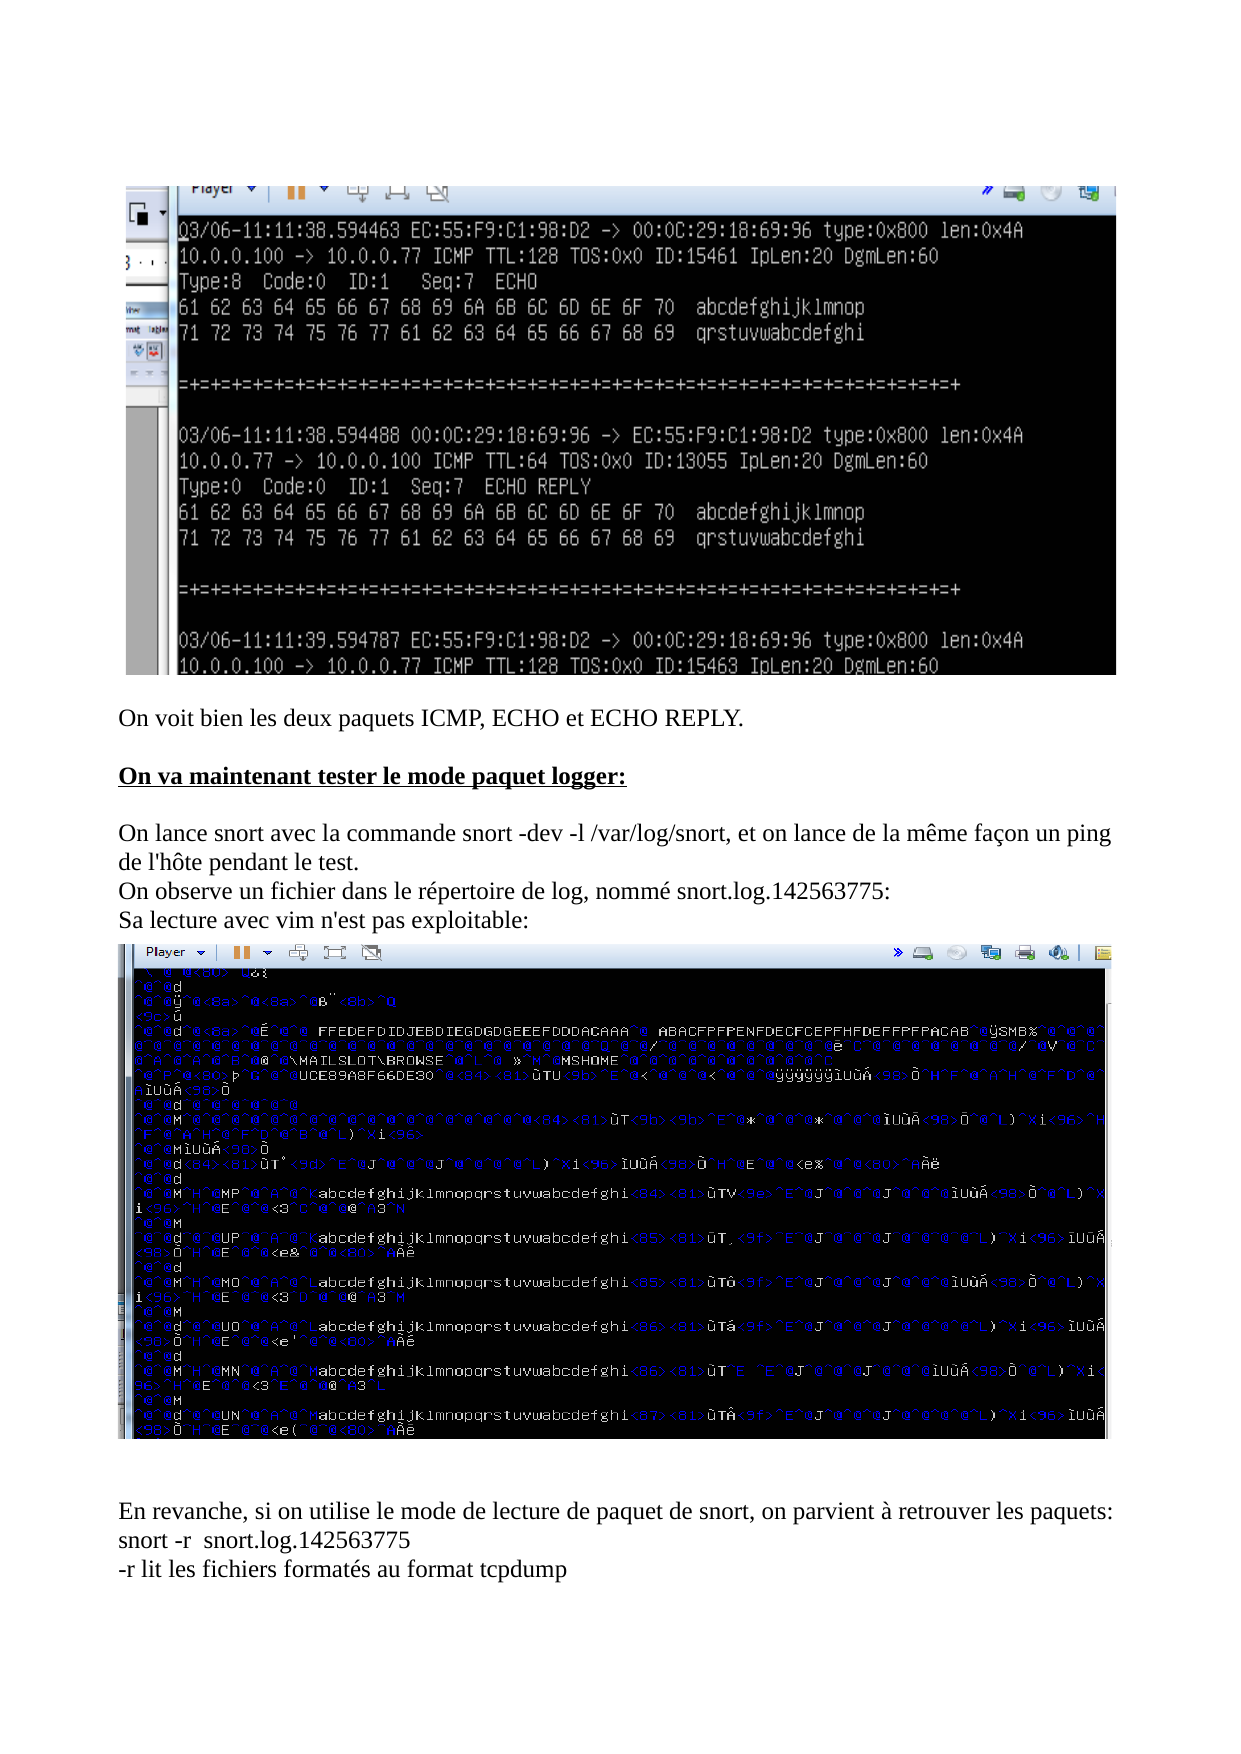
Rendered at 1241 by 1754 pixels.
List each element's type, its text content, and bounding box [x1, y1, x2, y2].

text On voit bien les deux paquets ICMP, ECHO et ECHO REPLY. [118, 703, 1122, 732]
text On va maintenant tester le mode paquet logger: [118, 761, 1122, 790]
picture [125, 186, 1117, 675]
text On observe un fichier dans le répertoire de log, nommé snort.log.142563775: [118, 876, 1122, 905]
text snort -r snort.log.142563775 [118, 1525, 1122, 1554]
text Sa lecture avec vim n'est pas exploitable: [118, 905, 1122, 933]
text -r lit les fichiers formatés au format tcpdump [118, 1554, 1122, 1582]
text On lance snort avec la commande snort -dev -l /var/log/snort, et on lance de la même façon un ping de l'hôte pendant le test. [118, 818, 1122, 876]
text En revanche, si on utilise le mode de lecture de paquet de snort, on parvient à retrouver les paquets: [118, 1496, 1122, 1525]
